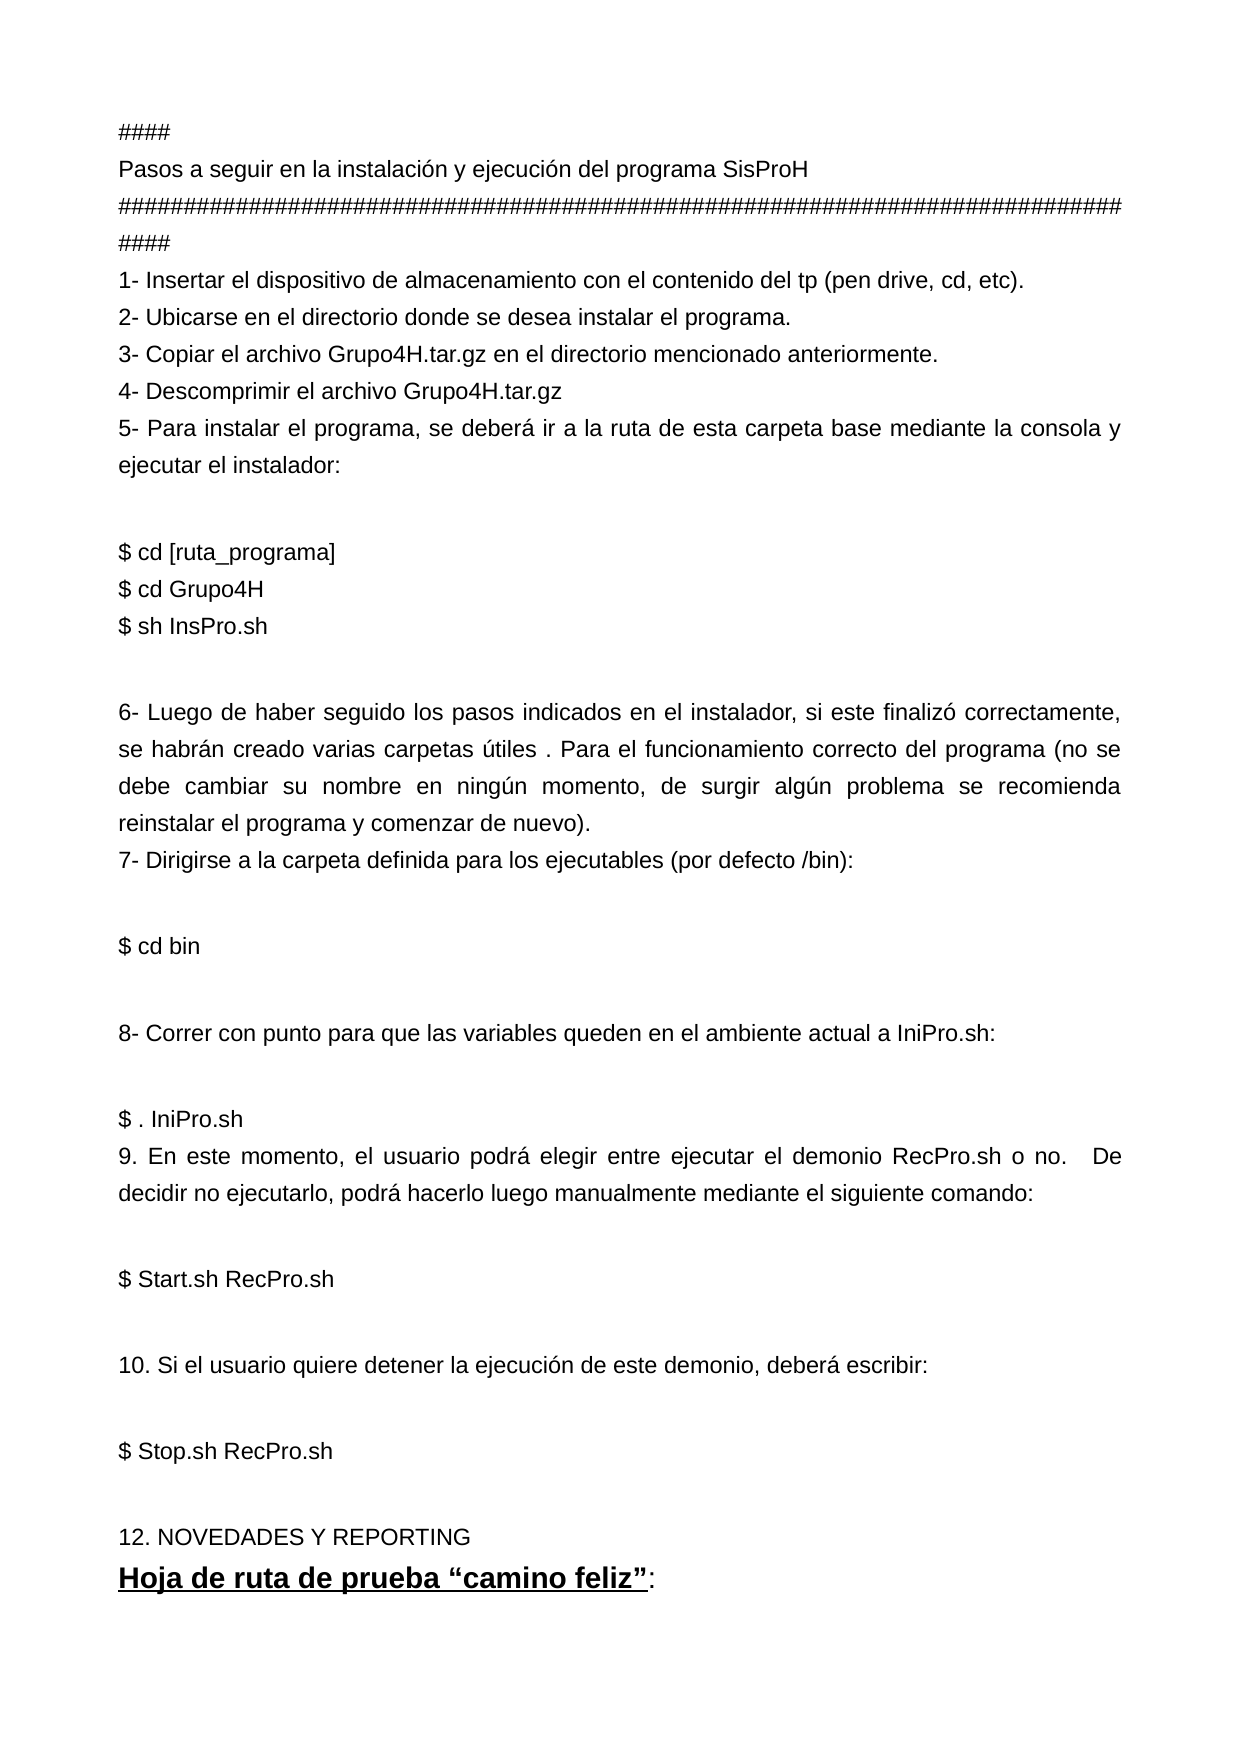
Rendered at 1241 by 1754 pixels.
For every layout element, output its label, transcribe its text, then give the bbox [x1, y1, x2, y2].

text ################################################################################# [118, 192, 1122, 256]
text 6- Luego de haber seguido los pasos indicados en el instalador, si este finalizó correctamente, se habrán creado varias carpetas útiles . Para el funcionamiento correcto del programa (no se debe cambiar su nombre en ningún momento, de surgir algún problema se recomienda reinstalar el programa y comenzar de nuevo). [118, 698, 1122, 836]
text Hoja de ruta de prueba “camino feliz”: [118, 1561, 1122, 1595]
text $ Start.sh RecPro.sh [118, 1265, 1122, 1292]
text $ cd [ruta_programa] [118, 538, 1122, 565]
text 10. Si el usuario quiere detener la ejecución de este demonio, deberá escribir: [118, 1352, 1122, 1378]
text 9. En este momento, el usuario podrá elegir entre ejecutar el demonio RecPro.sh o no. De decidir no ejecutarlo, podrá hacerlo luego manualmente mediante el siguiente comando: [118, 1142, 1122, 1206]
text 5- Para instalar el programa, se deberá ir a la ruta de esta carpeta base mediante la consola y ejecutar el instalador: [118, 415, 1122, 479]
text $ sh InsPro.sh [118, 612, 1122, 639]
text 2- Ubicarse en el directorio donde se desea instalar el programa. [118, 303, 1122, 330]
text $ cd bin [118, 933, 1122, 960]
text 12. NOVEDADES Y REPORTING [118, 1524, 1122, 1551]
text 8- Correr con punto para que las variables queden en el ambiente actual a IniPro.sh: [118, 1019, 1122, 1046]
text $ cd Grupo4H [118, 575, 1122, 602]
text 7- Dirigirse a la carpeta definida para los ejecutables (por defecto /bin): [118, 847, 1122, 873]
text Pasos a seguir en la instalación y ejecución del programa SisProH [118, 155, 1122, 182]
text 1- Insertar el dispositivo de almacenamiento con el contenido del tp (pen drive, cd, etc). [118, 266, 1122, 293]
text #### [118, 118, 1122, 145]
text $ . IniPro.sh [118, 1105, 1122, 1132]
text 3- Copiar el archivo Grupo4H.tar.gz en el directorio mencionado anteriormente. [118, 341, 1122, 367]
text $ Stop.sh RecPro.sh [118, 1438, 1122, 1464]
text 4- Descomprimir el archivo Grupo4H.tar.gz [118, 378, 1122, 404]
